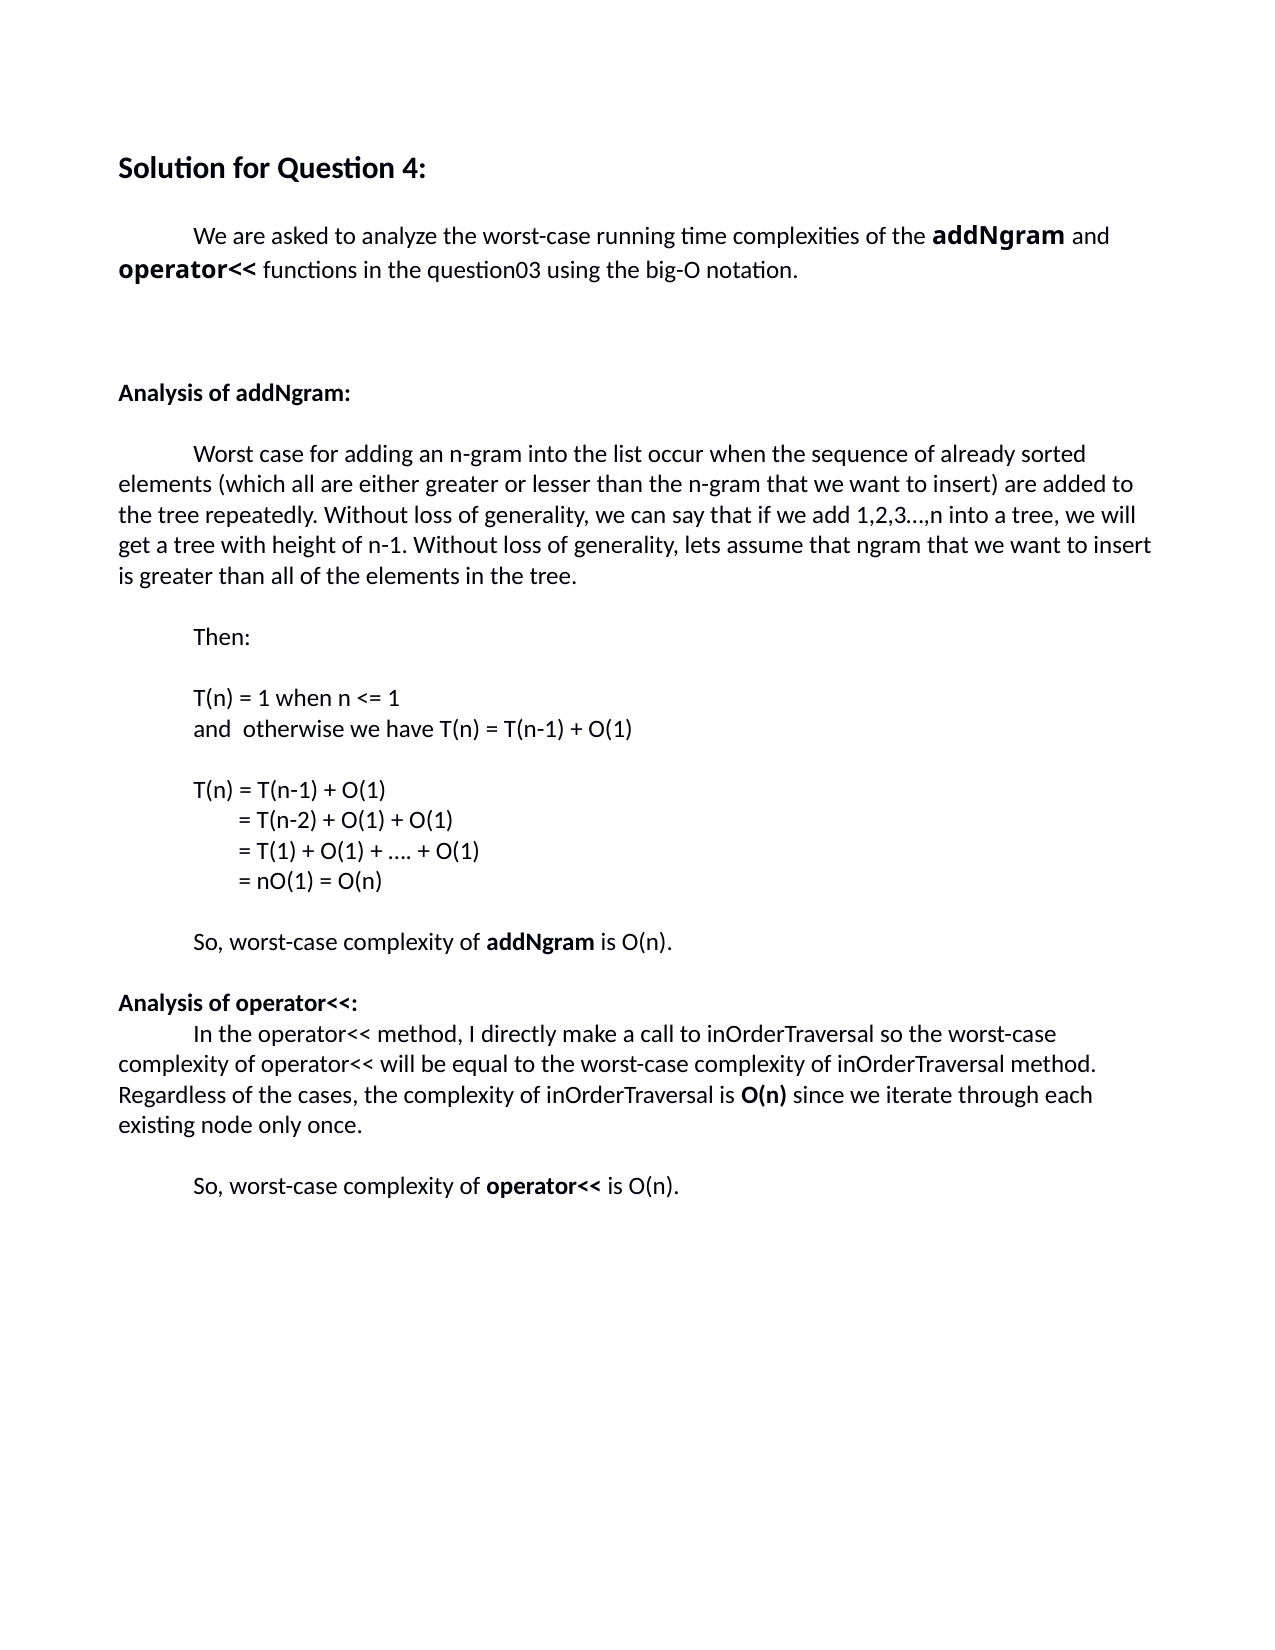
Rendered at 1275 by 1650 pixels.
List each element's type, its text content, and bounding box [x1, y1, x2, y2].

text Solution for Question 4: [118, 149, 1157, 187]
text = T(1) + O(1) + …. + O(1) [118, 835, 1157, 865]
text = nO(1) = O(n) [118, 865, 1157, 896]
text Regardless of the cases, the complexity of inOrderTraversal is O(n) since we iterate through each existing node only once. [118, 1079, 1157, 1140]
text Worst case for adding an n-gram into the list occur when the sequence of already sorted elements (which all are either greater or lesser than the n-gram that we want to insert) are added to the tree repeatedly. Without loss of generality, we can say that if we add 1,2,3…,n into a tree, we will get a tree with height of n-1. Without loss of generality, lets assume that ngram that we want to insert is greater than all of the elements in the tree. [118, 438, 1157, 591]
text We are asked to analyze the worst-case running time complexities of the addNgram and operator<< functions in the question03 using the big-O notation. [118, 217, 1157, 285]
text T(n) = T(n-1) + O(1) [118, 774, 1157, 804]
text and otherwise we have T(n) = T(n-1) + O(1) [118, 713, 1157, 743]
text So, worst-case complexity of addNgram is O(n). [118, 926, 1157, 957]
text Then: [118, 621, 1157, 652]
text So, worst-case complexity of operator<< is O(n). [118, 1171, 1157, 1201]
text = T(n-2) + O(1) + O(1) [118, 804, 1157, 835]
text Analysis of operator<<: [118, 987, 1157, 1018]
text Analysis of addNgram: [118, 377, 1157, 407]
text In the operator<< method, I directly make a call to inOrderTraversal so the worst-case complexity of operator<< will be equal to the worst-case complexity of inOrderTraversal method. [118, 1018, 1157, 1079]
text T(n) = 1 when n <= 1 [118, 682, 1157, 713]
